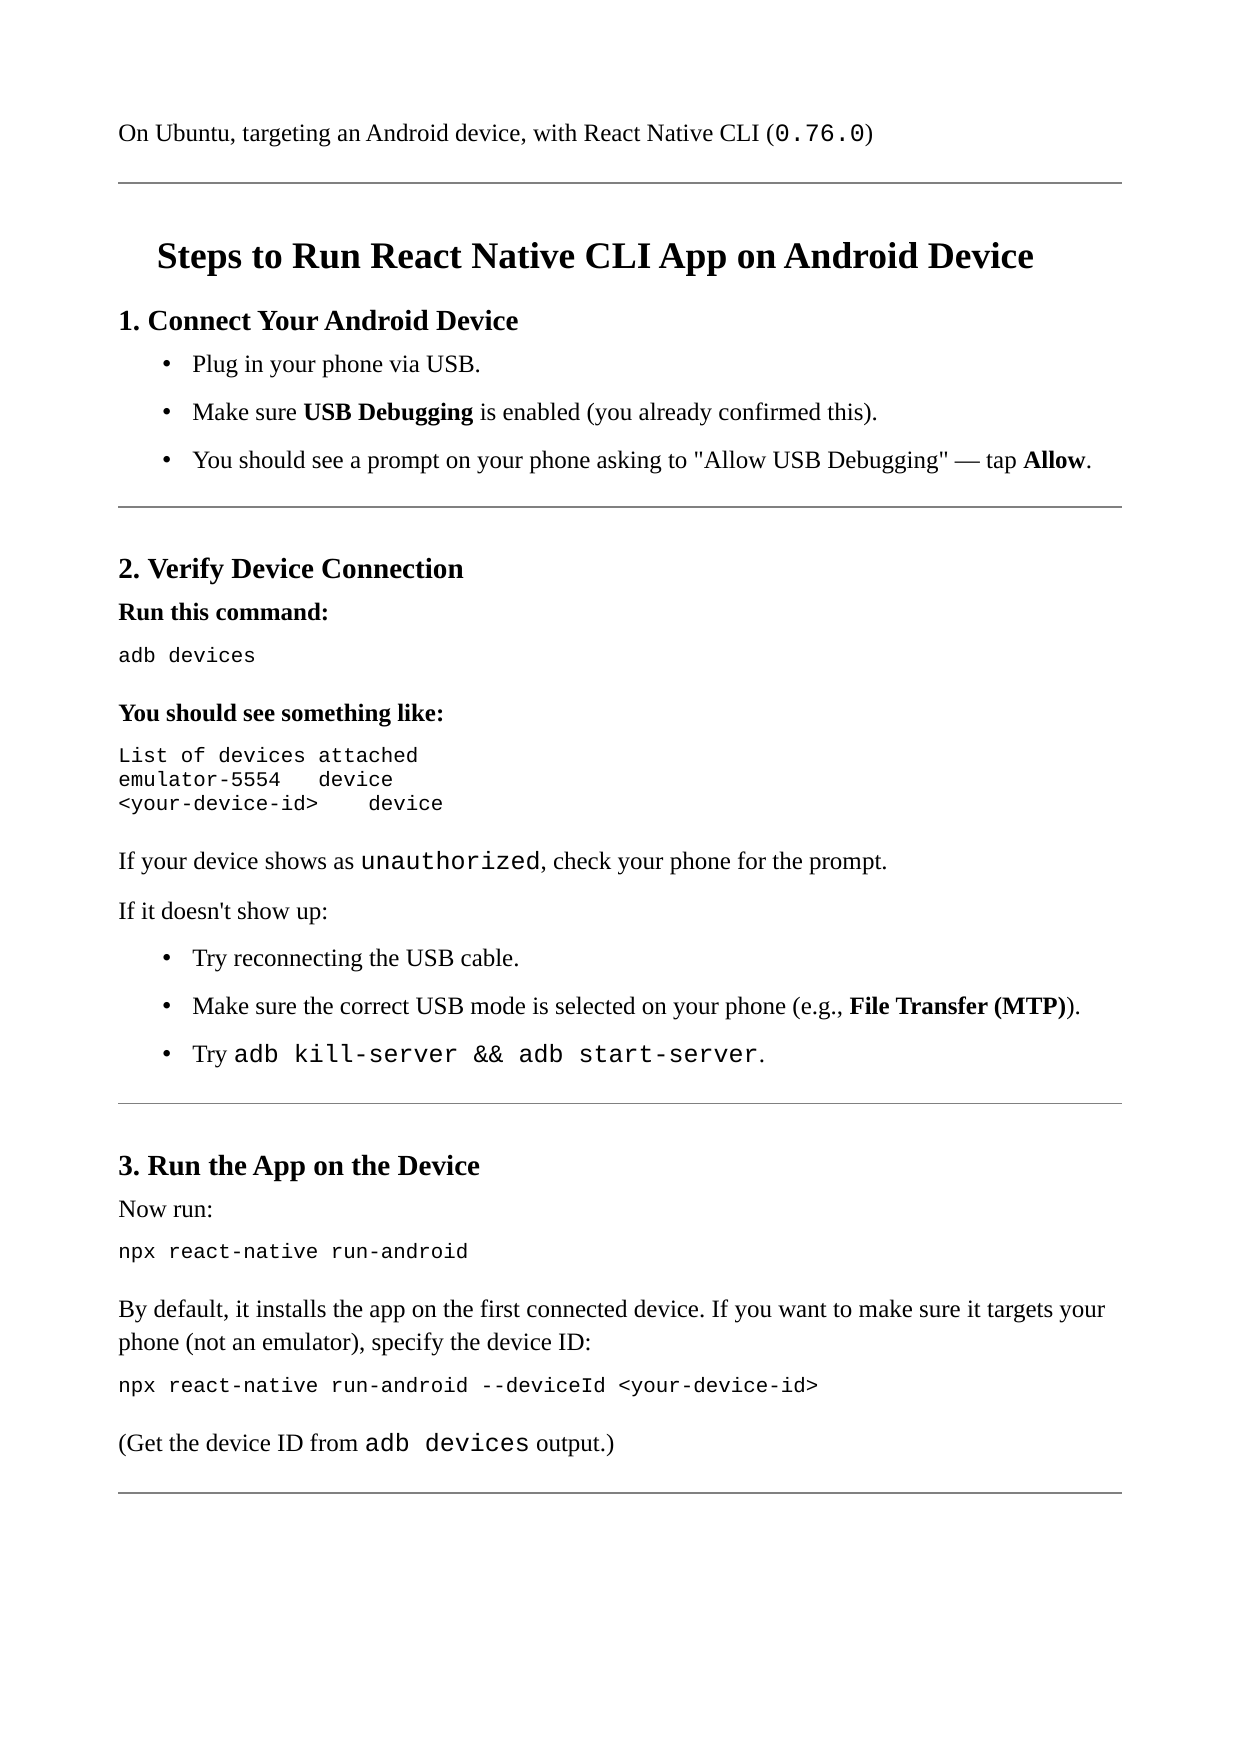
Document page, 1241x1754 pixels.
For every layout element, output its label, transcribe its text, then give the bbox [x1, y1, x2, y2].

subtitle 2. Verify Device Connection [118, 551, 1122, 585]
text By default, it installs the app on the first connected device. If you want to make sure it targets your phone (not an emulator), specify the device ID: [118, 1294, 1122, 1356]
subtitle ✅ Steps to Run React Native CLI App on Android Device [118, 233, 1122, 276]
text Run this command: [118, 597, 1122, 626]
subtitle 3. Run the App on the Device [118, 1148, 1122, 1181]
text adb devices [118, 645, 1122, 668]
text Now run: [118, 1194, 1122, 1222]
text npx react-native run-android --deviceId <your-device-id> [118, 1375, 1122, 1399]
text If it doesn't show up: [118, 896, 1122, 925]
text emulator-5554 device [118, 769, 1122, 793]
list Try adb kill-server && adb start-server. [162, 1039, 1122, 1069]
text (Get the device ID from adb devices output.) [118, 1428, 1122, 1459]
text List of devices attached [118, 746, 1122, 769]
list Make sure the correct USB mode is selected on your phone (e.g., File Transfer (MTP)). [162, 991, 1122, 1020]
list Plug in your phone via USB. [162, 349, 1122, 378]
text You should see something like: [118, 698, 1122, 727]
list Make sure USB Debugging is enabled (you already confirmed this). [162, 397, 1122, 426]
text On Ubuntu, targeting an Android device, with React Native CLI (0.76.0) [118, 118, 1122, 149]
list You should see a prompt on your phone asking to "Allow USB Debugging" — tap Allow. [162, 445, 1122, 473]
list Try reconnecting the USB cable. [162, 943, 1122, 972]
text <your-device-id> device [118, 793, 1122, 816]
text If your device shows as unauthorized, check your phone for the prompt. [118, 846, 1122, 877]
text npx react-native run-android [118, 1241, 1122, 1265]
subtitle 1. Connect Your Android Device [118, 303, 1122, 337]
